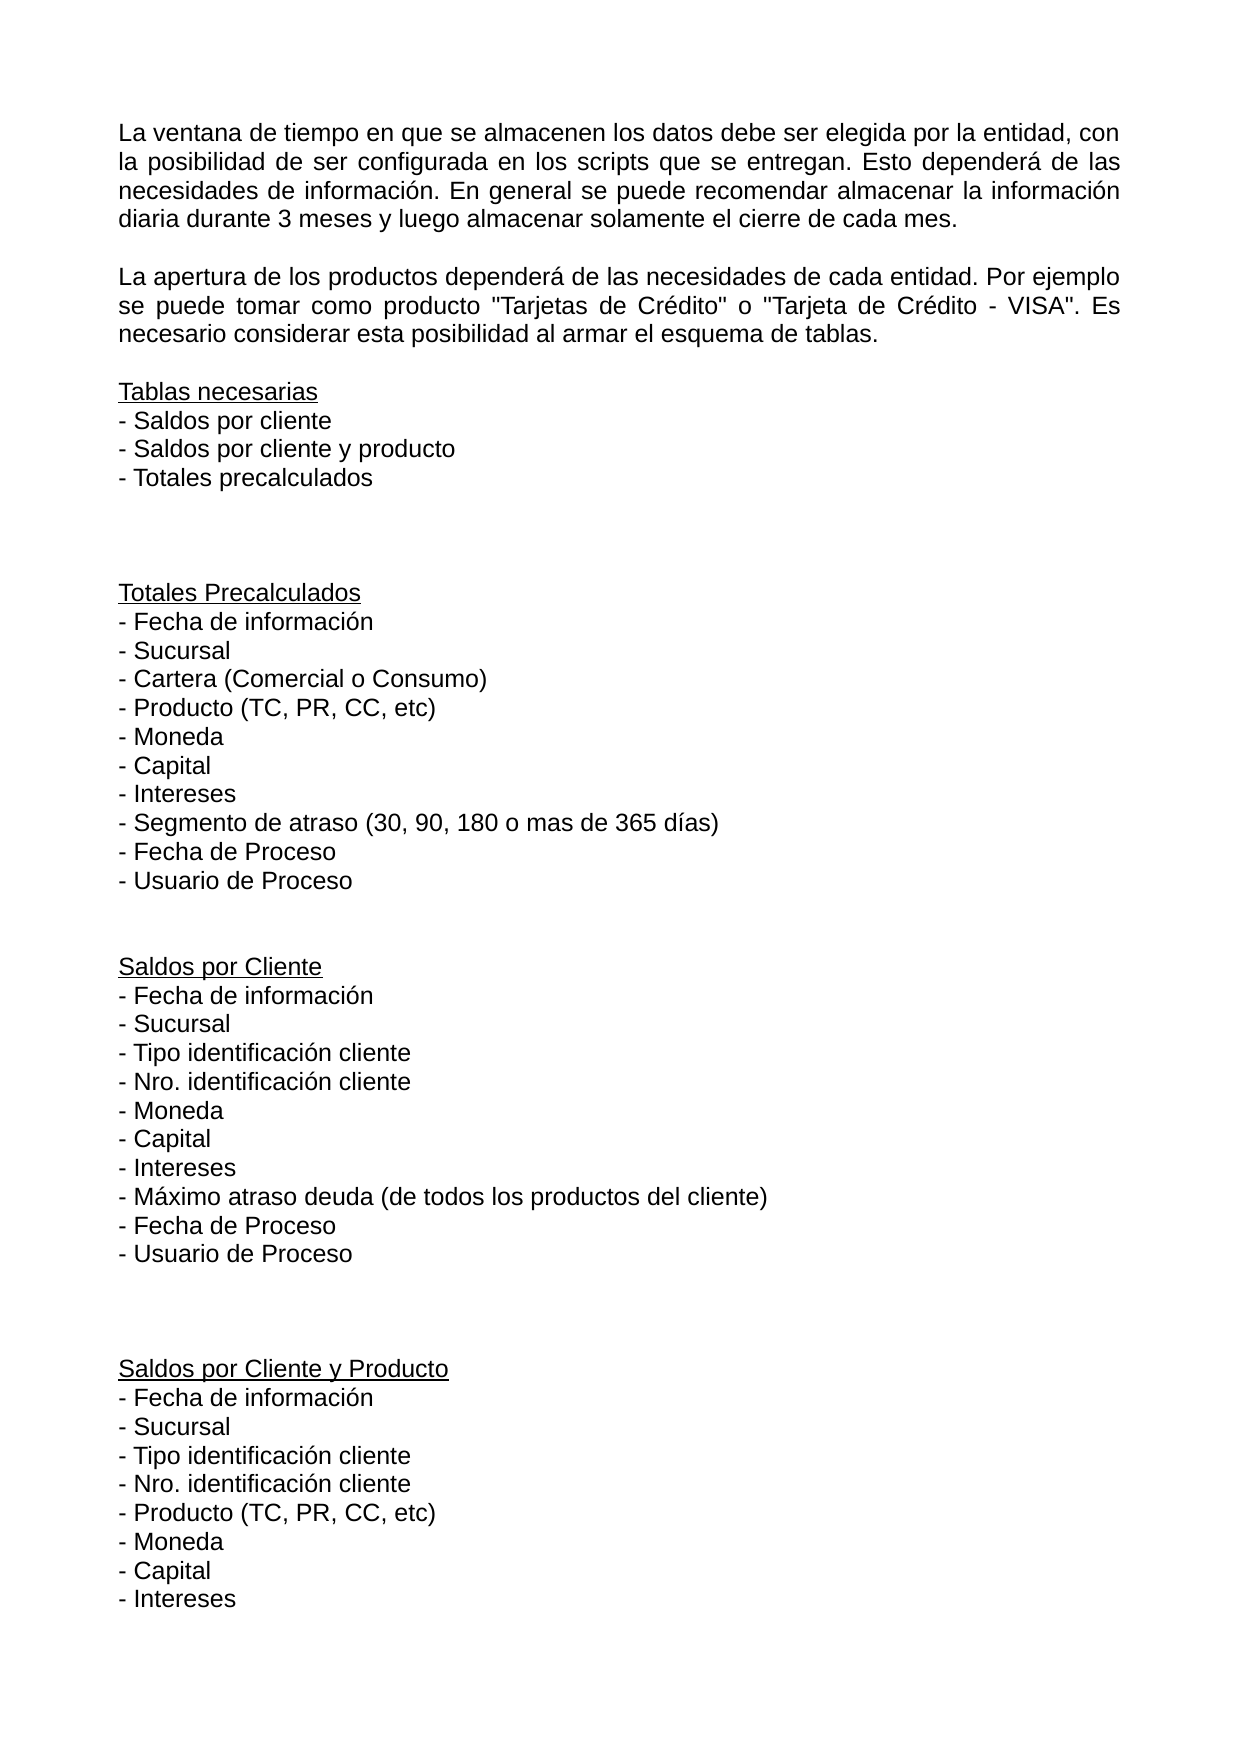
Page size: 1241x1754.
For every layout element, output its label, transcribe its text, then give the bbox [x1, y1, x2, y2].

text - Sucursal [118, 636, 1122, 664]
text - Nro. identificación cliente [118, 1469, 1122, 1498]
text - Capital [118, 1556, 1122, 1584]
text - Capital [118, 1124, 1122, 1153]
text - Sucursal [118, 1412, 1122, 1441]
text Totales Precalculados [118, 578, 1122, 607]
text - Capital [118, 751, 1122, 779]
text Saldos por Cliente [118, 952, 1122, 981]
text - Saldos por cliente [118, 406, 1122, 434]
text - Tipo identificación cliente [118, 1441, 1122, 1469]
text - Tipo identificación cliente [118, 1038, 1122, 1067]
text - Moneda [118, 722, 1122, 751]
text - Usuario de Proceso [118, 1239, 1122, 1268]
text - Segmento de atraso (30, 90, 180 o mas de 365 días) [118, 808, 1122, 837]
text - Fecha de información [118, 1383, 1122, 1412]
text - Nro. identificación cliente [118, 1067, 1122, 1096]
text - Saldos por cliente y producto [118, 434, 1122, 463]
text Tablas necesarias [118, 377, 1122, 406]
text - Máximo atraso deuda (de todos los productos del cliente) [118, 1182, 1122, 1211]
text - Fecha de información [118, 607, 1122, 636]
text - Moneda [118, 1096, 1122, 1124]
text - Cartera (Comercial o Consumo) [118, 664, 1122, 693]
text - Producto (TC, PR, CC, etc) [118, 693, 1122, 722]
text - Intereses [118, 1584, 1122, 1613]
text - Fecha de Proceso [118, 837, 1122, 866]
text - Usuario de Proceso [118, 866, 1122, 894]
text - Totales precalculados [118, 463, 1122, 492]
text Saldos por Cliente y Producto [118, 1354, 1122, 1383]
text La ventana de tiempo en que se almacenen los datos debe ser elegida por la entidad, con la posibilidad de ser configurada en los scripts que se entregan. Esto dependerá de las necesidades de información. En general se puede recomendar almacenar la información diaria durante 3 meses y luego almacenar solamente el cierre de cada mes. [118, 118, 1122, 233]
text - Fecha de información [118, 981, 1122, 1009]
text - Intereses [118, 779, 1122, 808]
text La apertura de los productos dependerá de las necesidades de cada entidad. Por ejemplo se puede tomar como producto "Tarjetas de Crédito" o "Tarjeta de Crédito - VISA". Es necesario considerar esta posibilidad al armar el esquema de tablas. [118, 262, 1122, 348]
text - Fecha de Proceso [118, 1211, 1122, 1239]
text - Intereses [118, 1153, 1122, 1182]
text - Moneda [118, 1527, 1122, 1556]
text - Sucursal [118, 1009, 1122, 1038]
text - Producto (TC, PR, CC, etc) [118, 1498, 1122, 1527]
